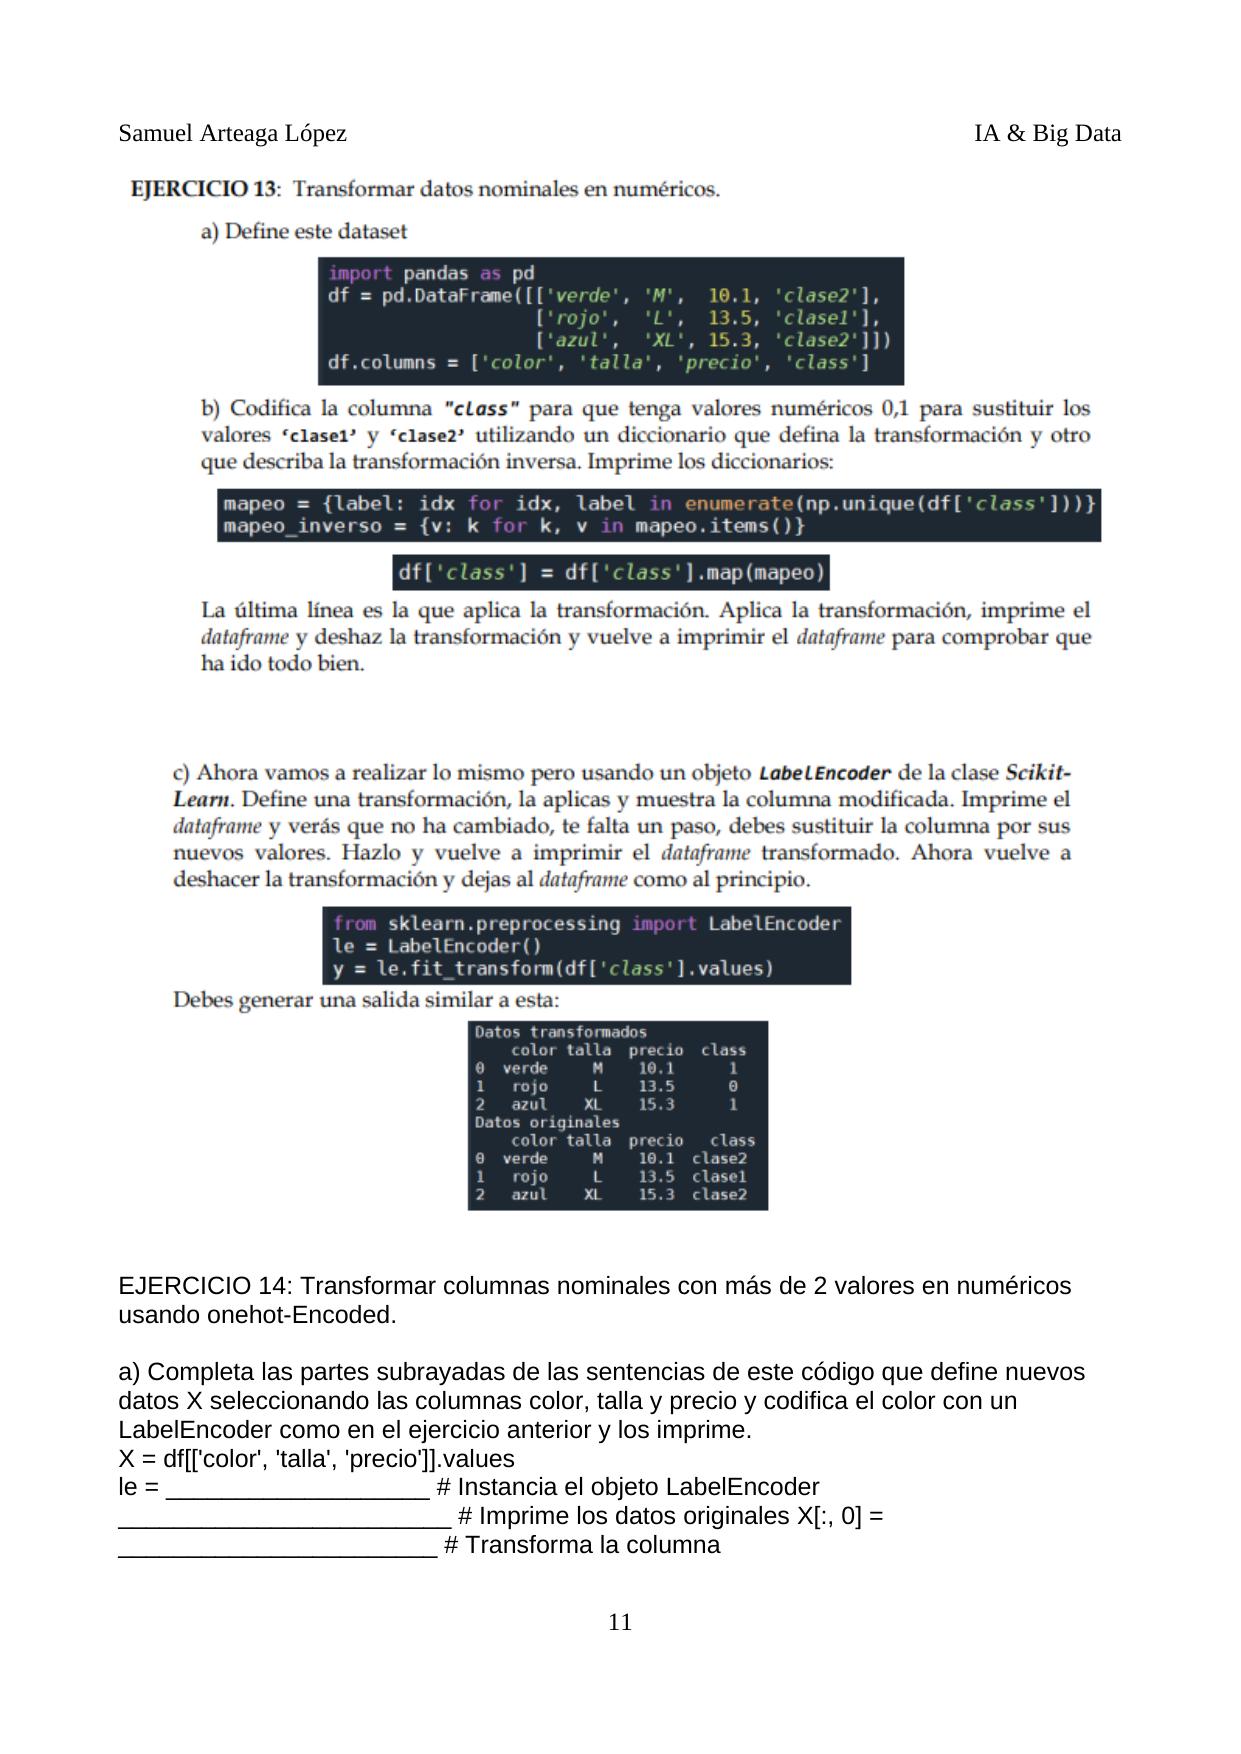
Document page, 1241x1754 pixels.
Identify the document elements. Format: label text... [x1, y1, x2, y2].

picture [160, 747, 1080, 1214]
text X = df[['color', 'talla', 'precio']].values [118, 1443, 1122, 1472]
text a) Completa las partes subrayadas de las sentencias de este código que define nuevos datos X seleccionando las columnas color, talla y precio y codifica el color con un LabelEncoder como en el ejercicio anterior y los imprime. [118, 1357, 1122, 1443]
text le = ___________________ # Instancia el objeto LabelEncoder ________________________ # Imprime los datos originales X[:, 0] = _______________________ # Transforma la columna [118, 1472, 1122, 1558]
text EJERCICIO 14: Transformar columnas nominales con más de 2 valores en numéricos usando onehot-Encoded. [118, 1271, 1122, 1328]
picture [127, 176, 1114, 691]
